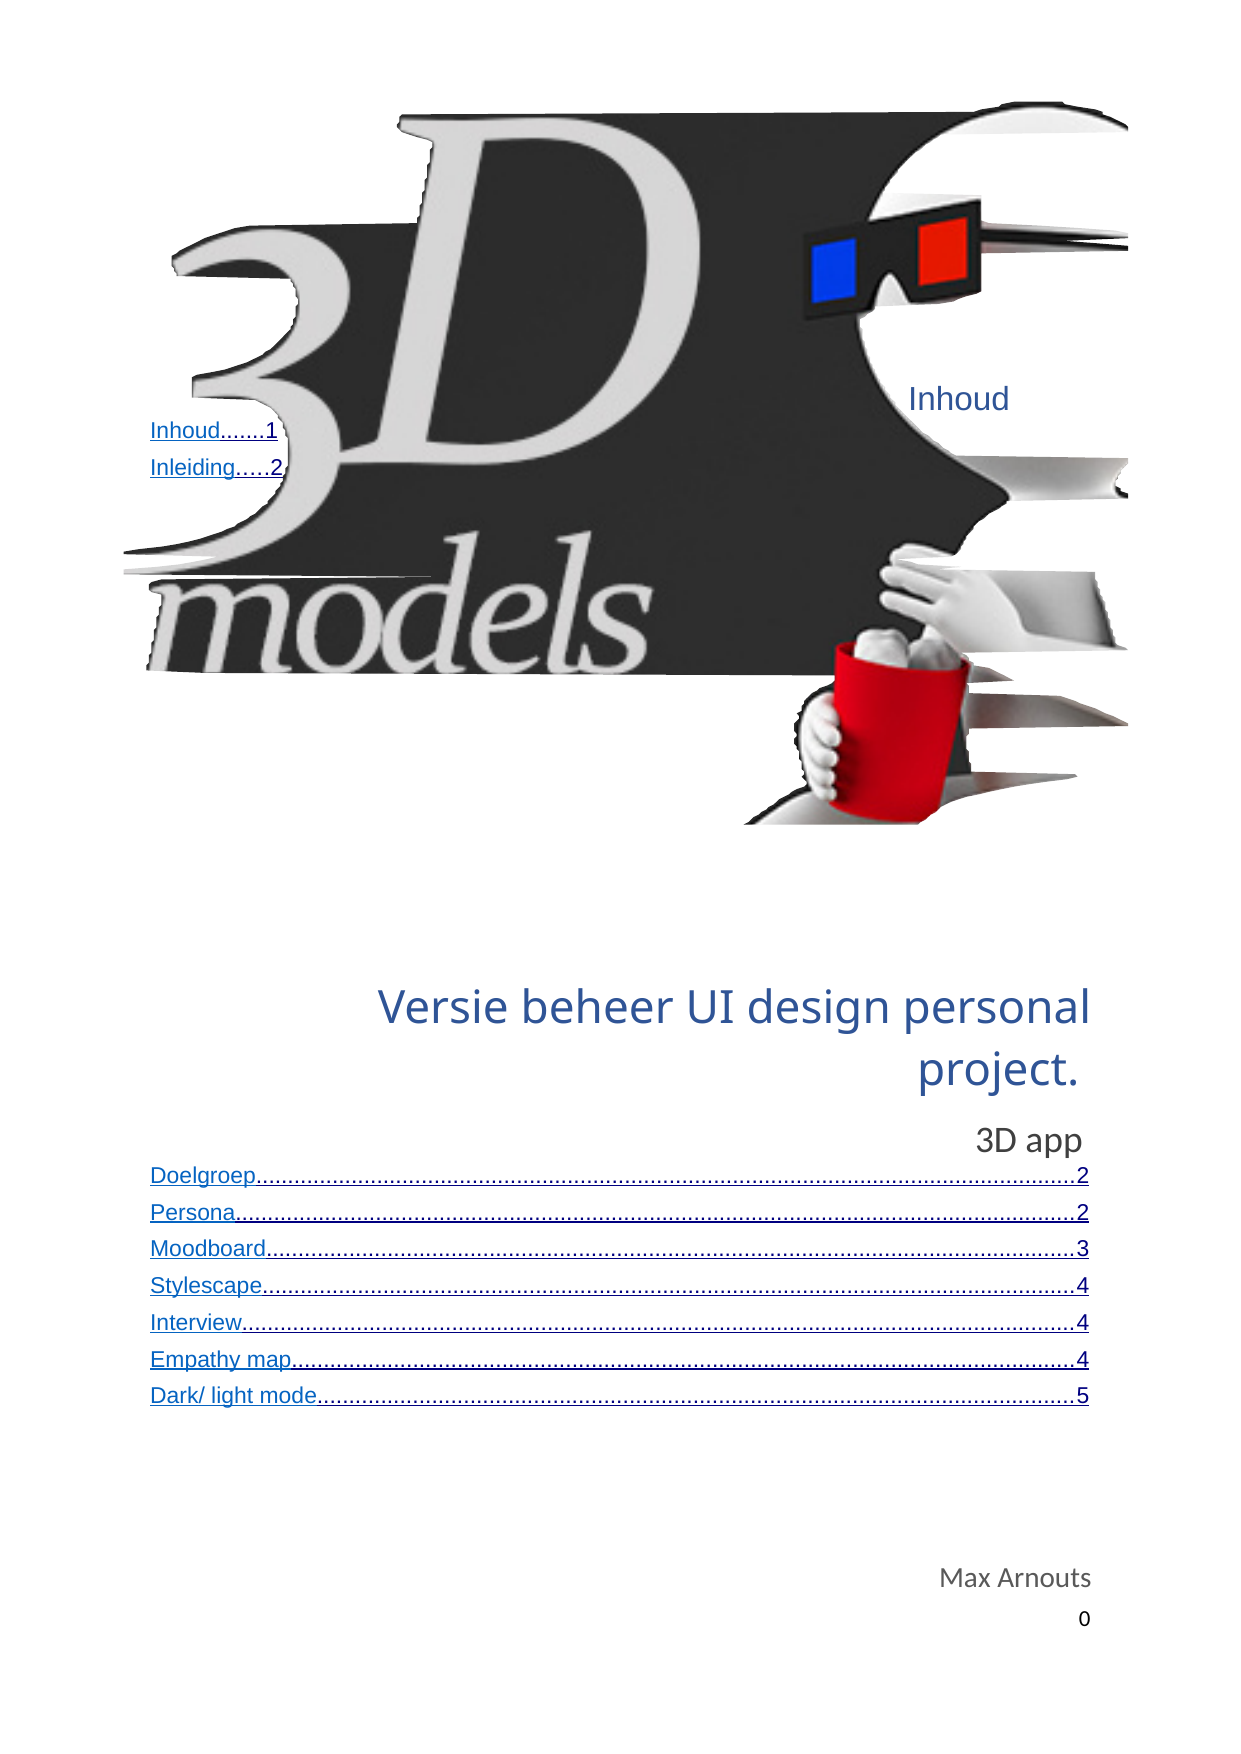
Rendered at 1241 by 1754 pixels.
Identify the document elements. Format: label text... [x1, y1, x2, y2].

text Max Arnouts [299, 1559, 1091, 1595]
text Inleiding 2 [150, 454, 287, 477]
text Moodboard 3 [150, 1235, 1090, 1262]
text [150, 491, 275, 526]
text Inhoud 1 [150, 417, 287, 444]
text [909, 417, 1090, 444]
text 3D app [299, 1116, 1091, 1162]
text Interview 4 [150, 1309, 1090, 1335]
text Doelgroep 2 [150, 1162, 1090, 1188]
text Versie beheer UI design personal project. [299, 974, 1091, 1099]
text Stylescape 4 [150, 1272, 1090, 1298]
subtitle [150, 379, 277, 417]
text Dark/ light mode 5 [150, 1382, 1090, 1409]
text [976, 500, 1090, 526]
text Persona 2 [150, 1198, 1090, 1225]
text Empathy map 4 [150, 1346, 1090, 1372]
subtitle Inhoud [881, 379, 1090, 417]
